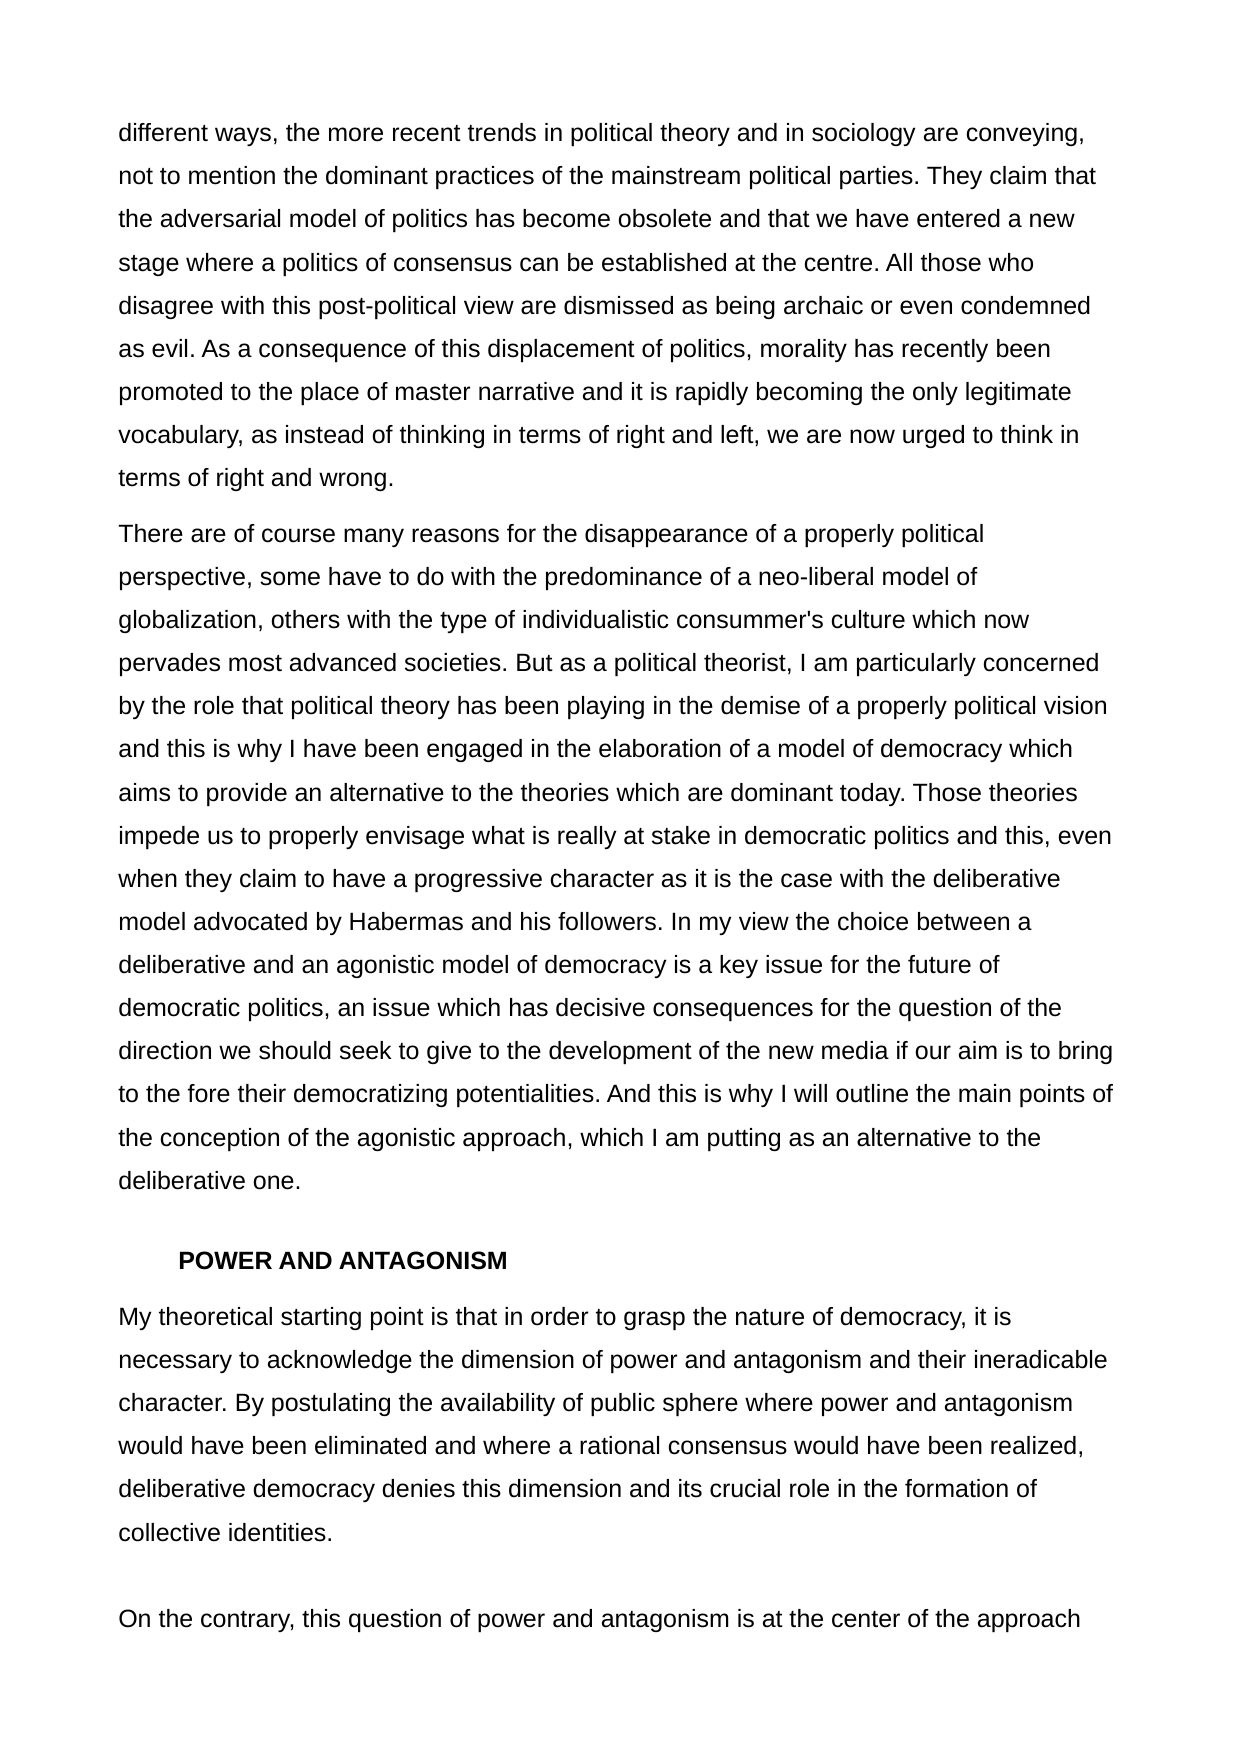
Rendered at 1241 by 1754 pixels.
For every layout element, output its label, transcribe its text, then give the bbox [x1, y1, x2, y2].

subtitle POWER AND ANTAGONISM [118, 1246, 1122, 1275]
text different ways, the more recent trends in political theory and in sociology are conveying, not to mention the dominant practices of the mainstream political parties. They claim that the adversarial model of politics has become obsolete and that we have entered a new stage where a politics of consensus can be established at the centre. All those who disagree with this post-political view are dismissed as being archaic or even condemned as evil. As a consequence of this displacement of politics, morality has recently been promoted to the place of master narrative and it is rapidly becoming the only legitimate vocabulary, as instead of thinking in terms of right and left, we are now urged to think in terms of right and wrong. [118, 118, 1122, 492]
text There are of course many reasons for the disappearance of a properly political perspective, some have to do with the predominance of a neo-liberal model of globalization, others with the type of individualistic consummer's culture which now pervades most advanced societies. But as a political theorist, I am particularly concerned by the role that political theory has been playing in the demise of a properly political vision and this is why I have been engaged in the elaboration of a model of democracy which aims to provide an alternative to the theories which are dominant today. Those theories impede us to properly envisage what is really at stake in democratic politics and this, even when they claim to have a progressive character as it is the case with the deliberative model advocated by Habermas and his followers. In my view the choice between a deliberative and an agonistic model of democracy is a key issue for the future of democratic politics, an issue which has decisive consequences for the question of the direction we should seek to give to the development of the new media if our aim is to bring to the fore their democratizing potentialities. And this is why I will outline the main points of the conception of the agonistic approach, which I am putting as an alternative to the deliberative one. [118, 519, 1122, 1194]
text My theoretical starting point is that in order to grasp the nature of democracy, it is necessary to acknowledge the dimension of power and antagonism and their ineradicable character. By postulating the availability of public sphere where power and antagonism would have been eliminated and where a rational consensus would have been realized, deliberative democracy denies this dimension and its crucial role in the formation of collective identities. On the contrary, this question of power and antagonism is at the center of the approach [118, 1302, 1122, 1632]
